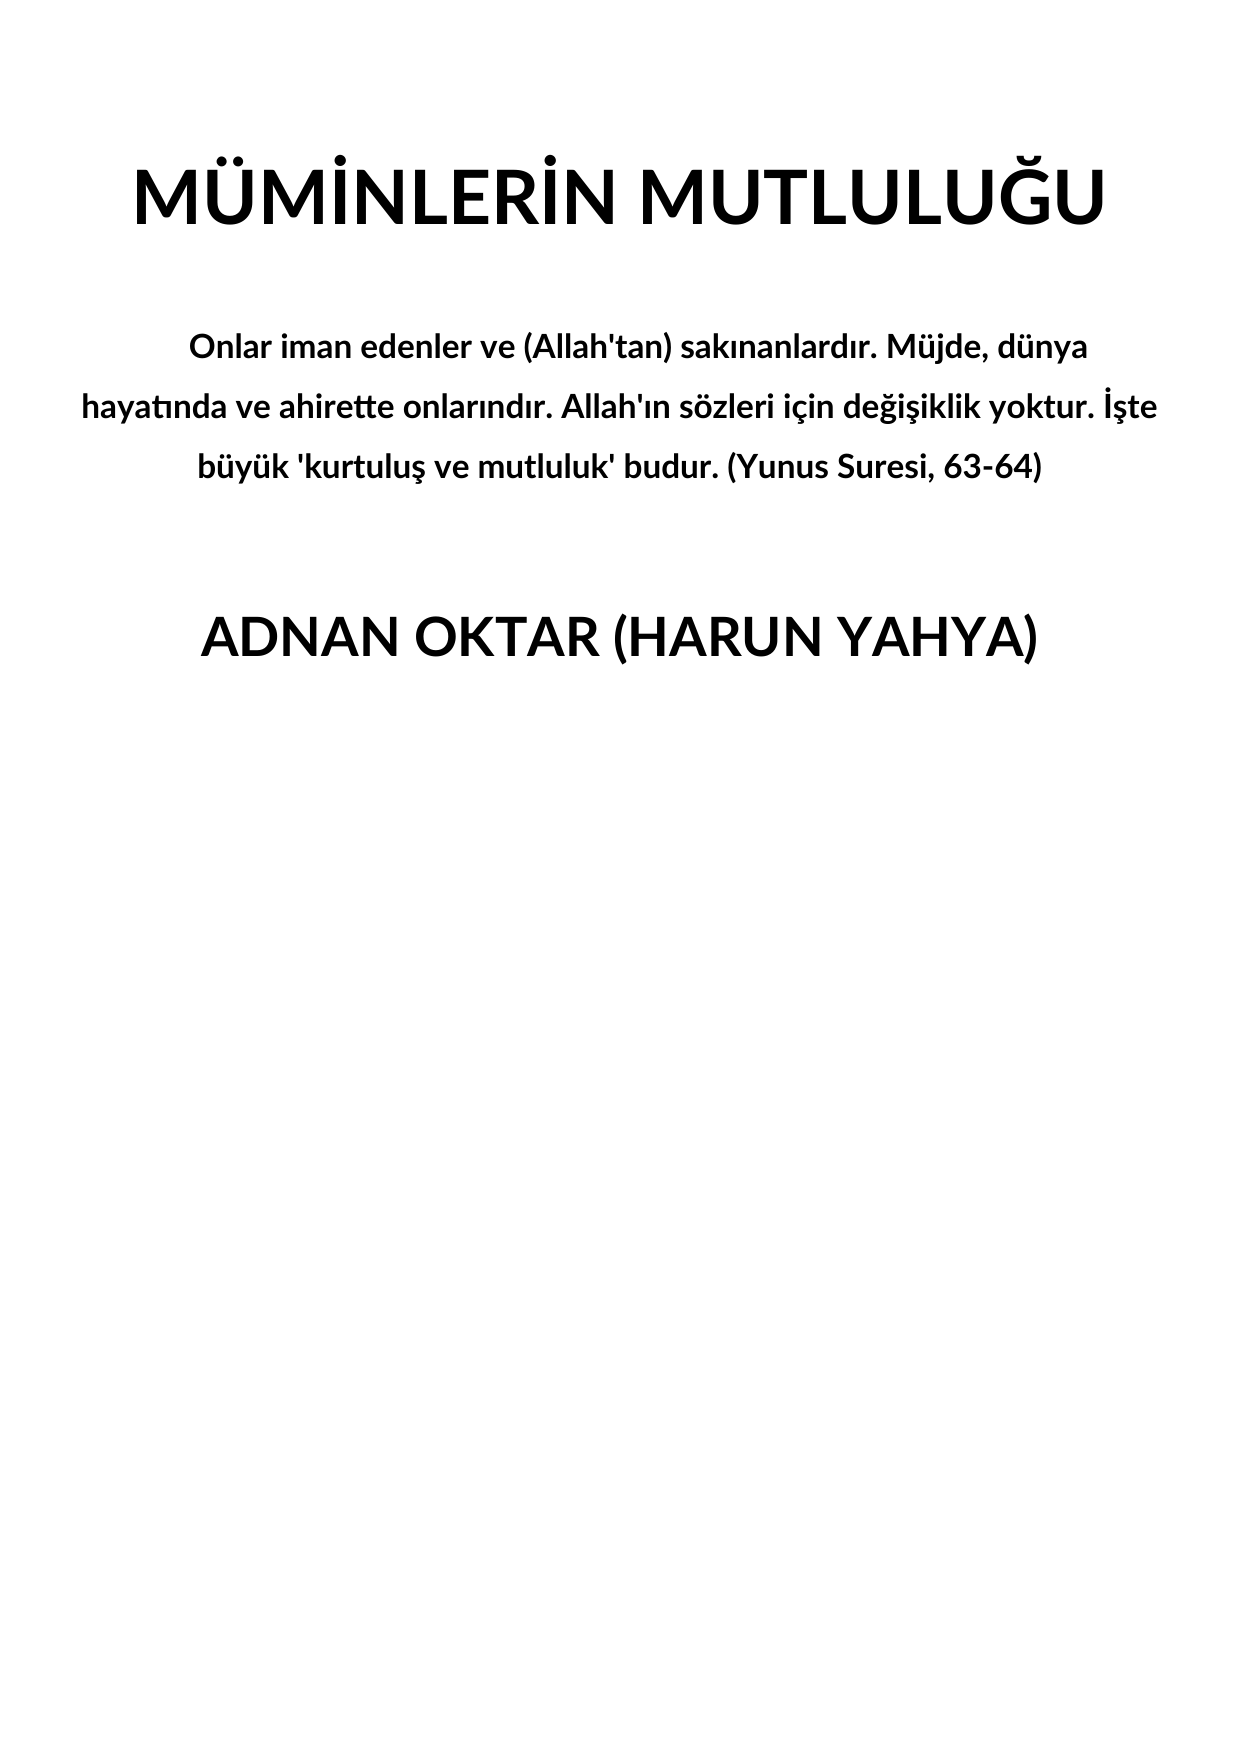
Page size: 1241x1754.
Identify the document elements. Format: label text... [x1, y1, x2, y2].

text Onlar iman edenler ve (Allah'tan) sakınanlardır. Müjde, dünya hayatında ve ahirette onlarındır. Allah'ın sözleri için değişiklik yoktur. İşte büyük 'kurtuluş ve mutluluk' budur. (Yunus Suresi, 63-64) [75, 325, 1165, 485]
subtitle MÜMİNLERİN MUTLULUĞU [75, 150, 1165, 240]
text ADNAN OKTAR (HARUN YAHYA) [75, 603, 1165, 668]
